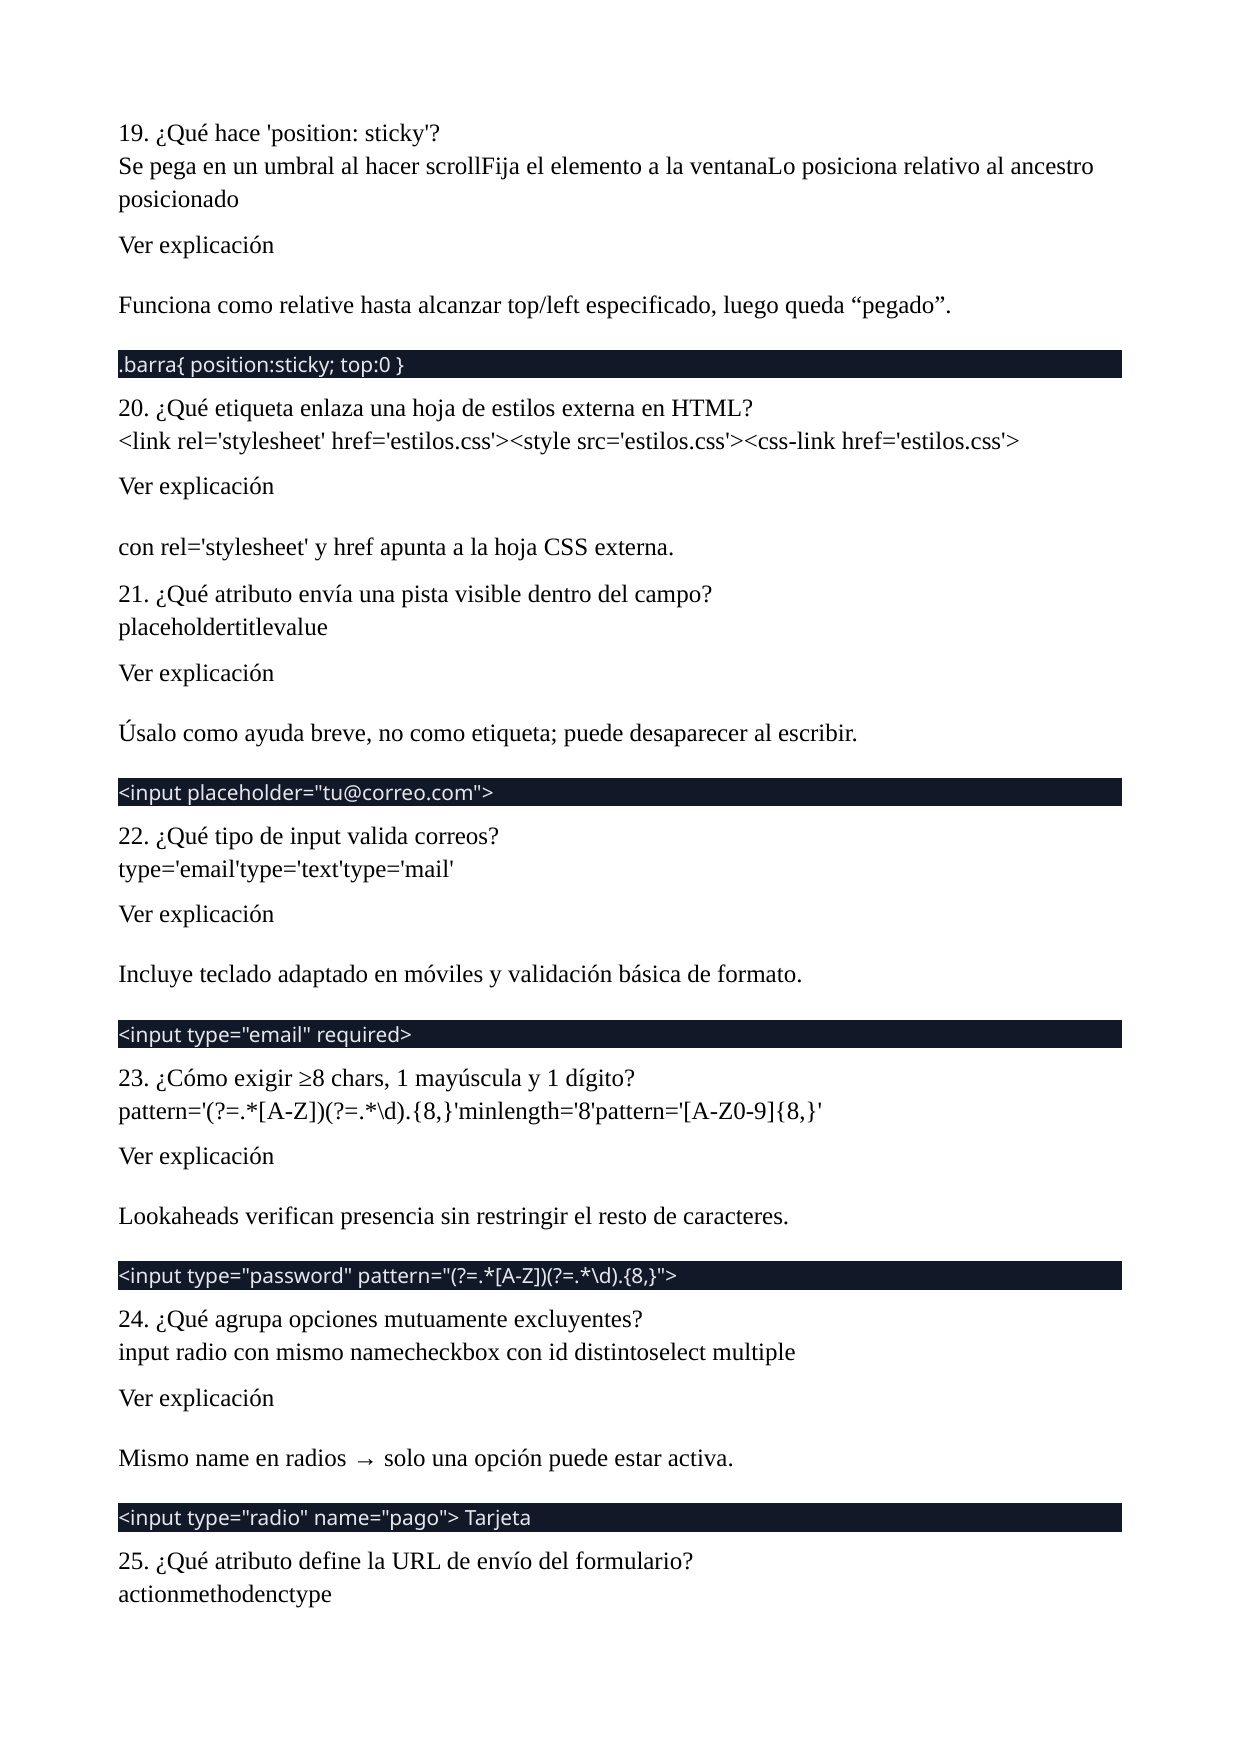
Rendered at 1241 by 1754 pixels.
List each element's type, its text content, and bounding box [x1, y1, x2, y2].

text <input type="password" pattern="(?=.*[A-Z])(?=.*\d).{8,}"> [118, 1261, 1122, 1290]
text 25. ¿Qué atributo define la URL de envío del formulario? [118, 1546, 1122, 1575]
text Ver explicación [118, 899, 1122, 928]
text 19. ¿Qué hace 'position: sticky'? [118, 118, 1122, 147]
text 24. ¿Qué agrupa opciones mutuamente excluyentes? [118, 1304, 1122, 1333]
text <input placeholder="tu@correo.com"> [118, 778, 1122, 806]
text 20. ¿Qué etiqueta enlaza una hoja de estilos externa en HTML? [118, 393, 1122, 422]
text <input type="email" required> [118, 1020, 1122, 1048]
text Ver explicación [118, 658, 1122, 686]
text pattern='(?=.*[A-Z])(?=.*\d).{8,}'minlength='8'pattern='[A-Z0-9]{8,}' [118, 1096, 1122, 1124]
text Úsalo como ayuda breve, no como etiqueta; puede desaparecer al escribir. [118, 718, 1122, 747]
text <link rel='stylesheet' href='estilos.css'><style src='estilos.css'><css-link href='estilos.css'> [118, 426, 1122, 455]
text Incluye teclado adaptado en móviles y validación básica de formato. [118, 959, 1122, 988]
text Mismo name en radios → solo una opción puede estar activa. [118, 1443, 1122, 1472]
text 21. ¿Qué atributo envía una pista visible dentro del campo? [118, 579, 1122, 608]
text Ver explicación [118, 1141, 1122, 1170]
text 22. ¿Qué tipo de input valida correos? [118, 821, 1122, 850]
text placeholdertitlevalue [118, 612, 1122, 641]
text Ver explicación [118, 1383, 1122, 1412]
text Funciona como relative hasta alcanzar top/left especificado, luego queda “pegado”. [118, 290, 1122, 318]
text Ver explicación [118, 471, 1122, 500]
text Se pega en un umbral al hacer scrollFija el elemento a la ventanaLo posiciona relativo al ancestro posicionado [118, 151, 1122, 213]
text .barra{ position:sticky; top:0 } [118, 350, 1122, 378]
text con rel='stylesheet' y href apunta a la hoja CSS externa. [118, 532, 1122, 560]
text <input type="radio" name="pago"> Tarjeta [118, 1503, 1122, 1532]
text Ver explicación [118, 230, 1122, 258]
text type='email'type='text'type='mail' [118, 854, 1122, 883]
text Lookaheads verifican presencia sin restringir el resto de caracteres. [118, 1201, 1122, 1230]
text input radio con mismo namecheckbox con id distintoselect multiple [118, 1337, 1122, 1366]
text actionmethodenctype [118, 1579, 1122, 1608]
text 23. ¿Cómo exigir ≥8 chars, 1 mayúscula y 1 dígito? [118, 1063, 1122, 1091]
